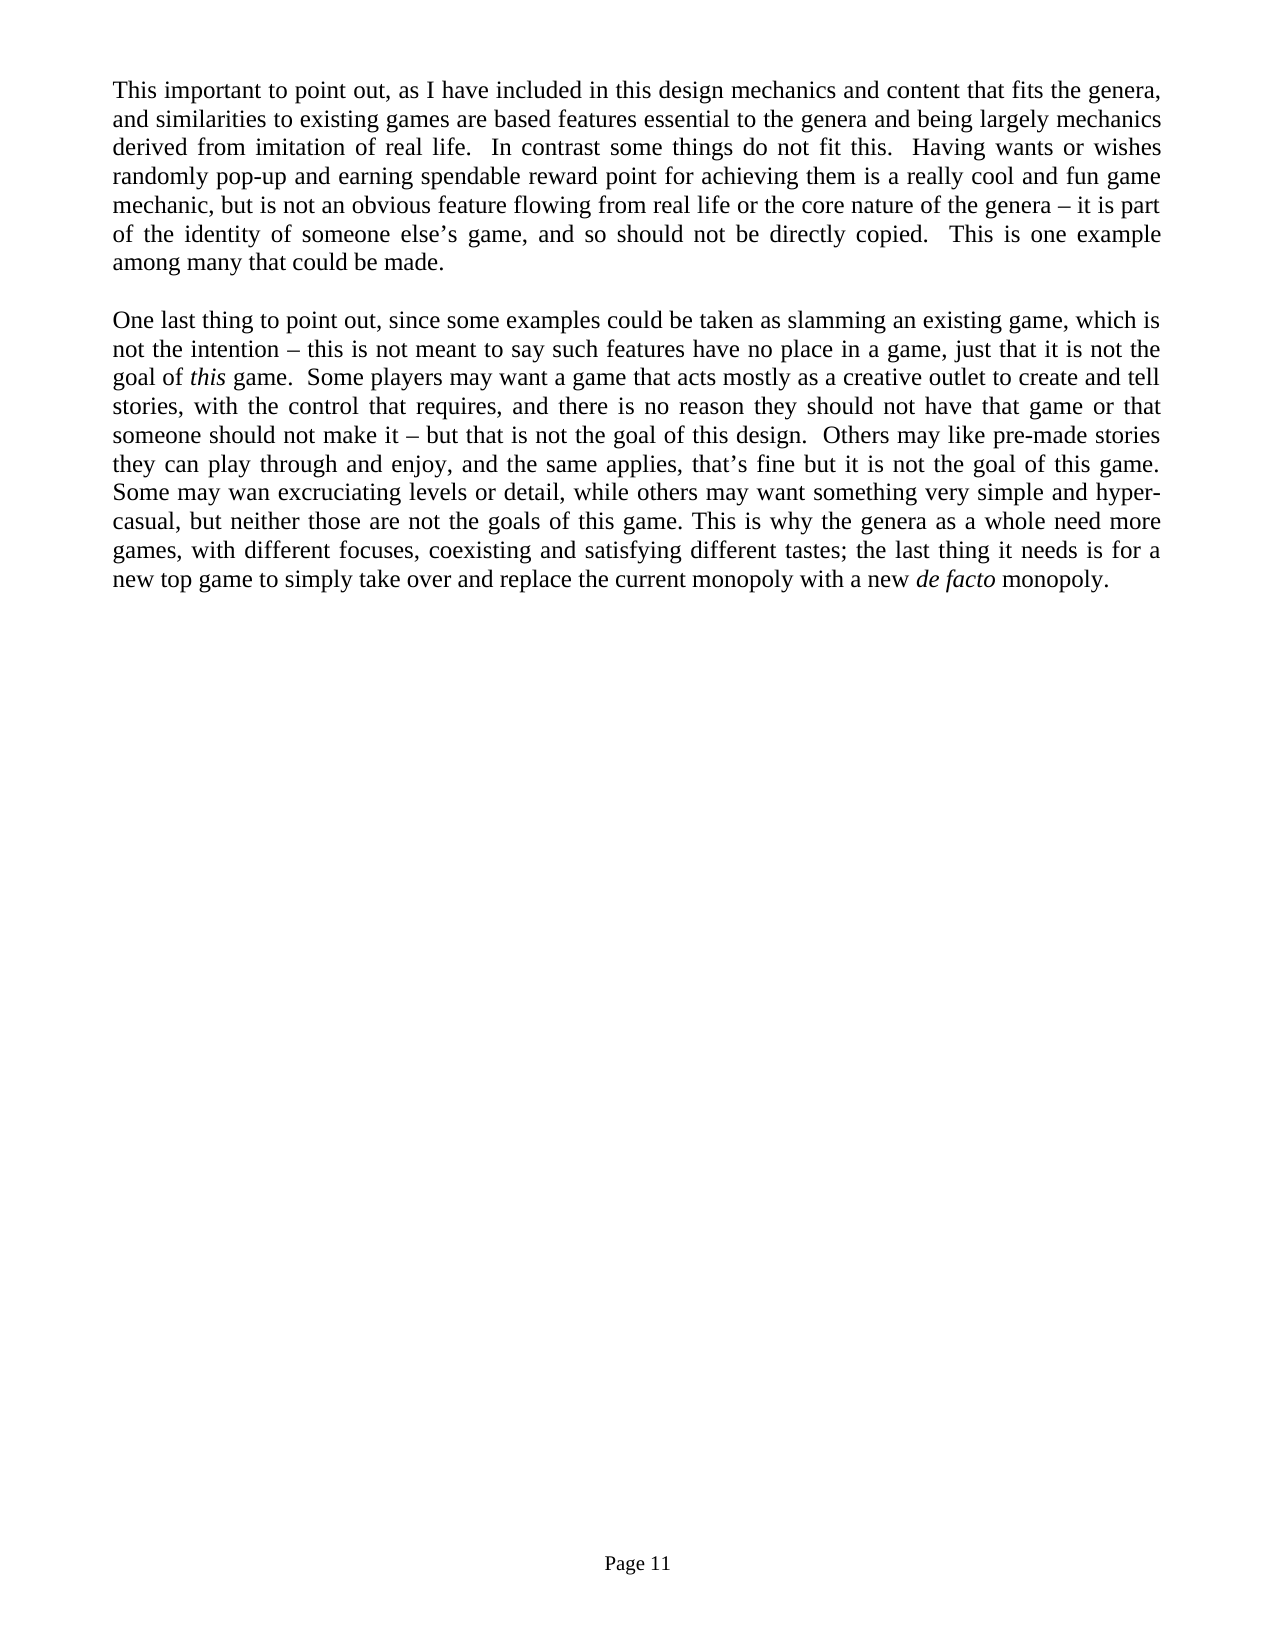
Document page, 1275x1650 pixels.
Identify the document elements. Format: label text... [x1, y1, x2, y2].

text This important to point out, as I have included in this design mechanics and content that fits the genera, and similarities to existing games are based features essential to the genera and being largely mechanics derived from imitation of real life. In contrast some things do not fit this. Having wants or wishes randomly pop-up and earning spendable reward point for achieving them is a really cool and fun game mechanic, but is not an obvious feature flowing from real life or the core nature of the genera – it is part of the identity of someone else’s game, and so should not be directly copied. This is one example among many that could be made. [112, 75, 1162, 276]
text One last thing to point out, since some examples could be taken as slamming an existing game, which is not the intention – this is not meant to say such features have no place in a game, just that it is not the goal of this game. Some players may want a game that acts mostly as a creative outlet to create and tell stories, with the control that requires, and there is no reason they should not have that game or that someone should not make it – but that is not the goal of this design. Others may like pre-made stories they can play through and enjoy, and the same applies, that’s fine but it is not the goal of this game. Some may wan excruciating levels or detail, while others may want something very simple and hyper-casual, but neither those are not the goals of this game. This is why the genera as a whole need more games, with different focuses, coexisting and satisfying different tastes; the last thing it needs is for a new top game to simply take over and replace the current monopoly with a new de facto monopoly. [112, 305, 1162, 592]
